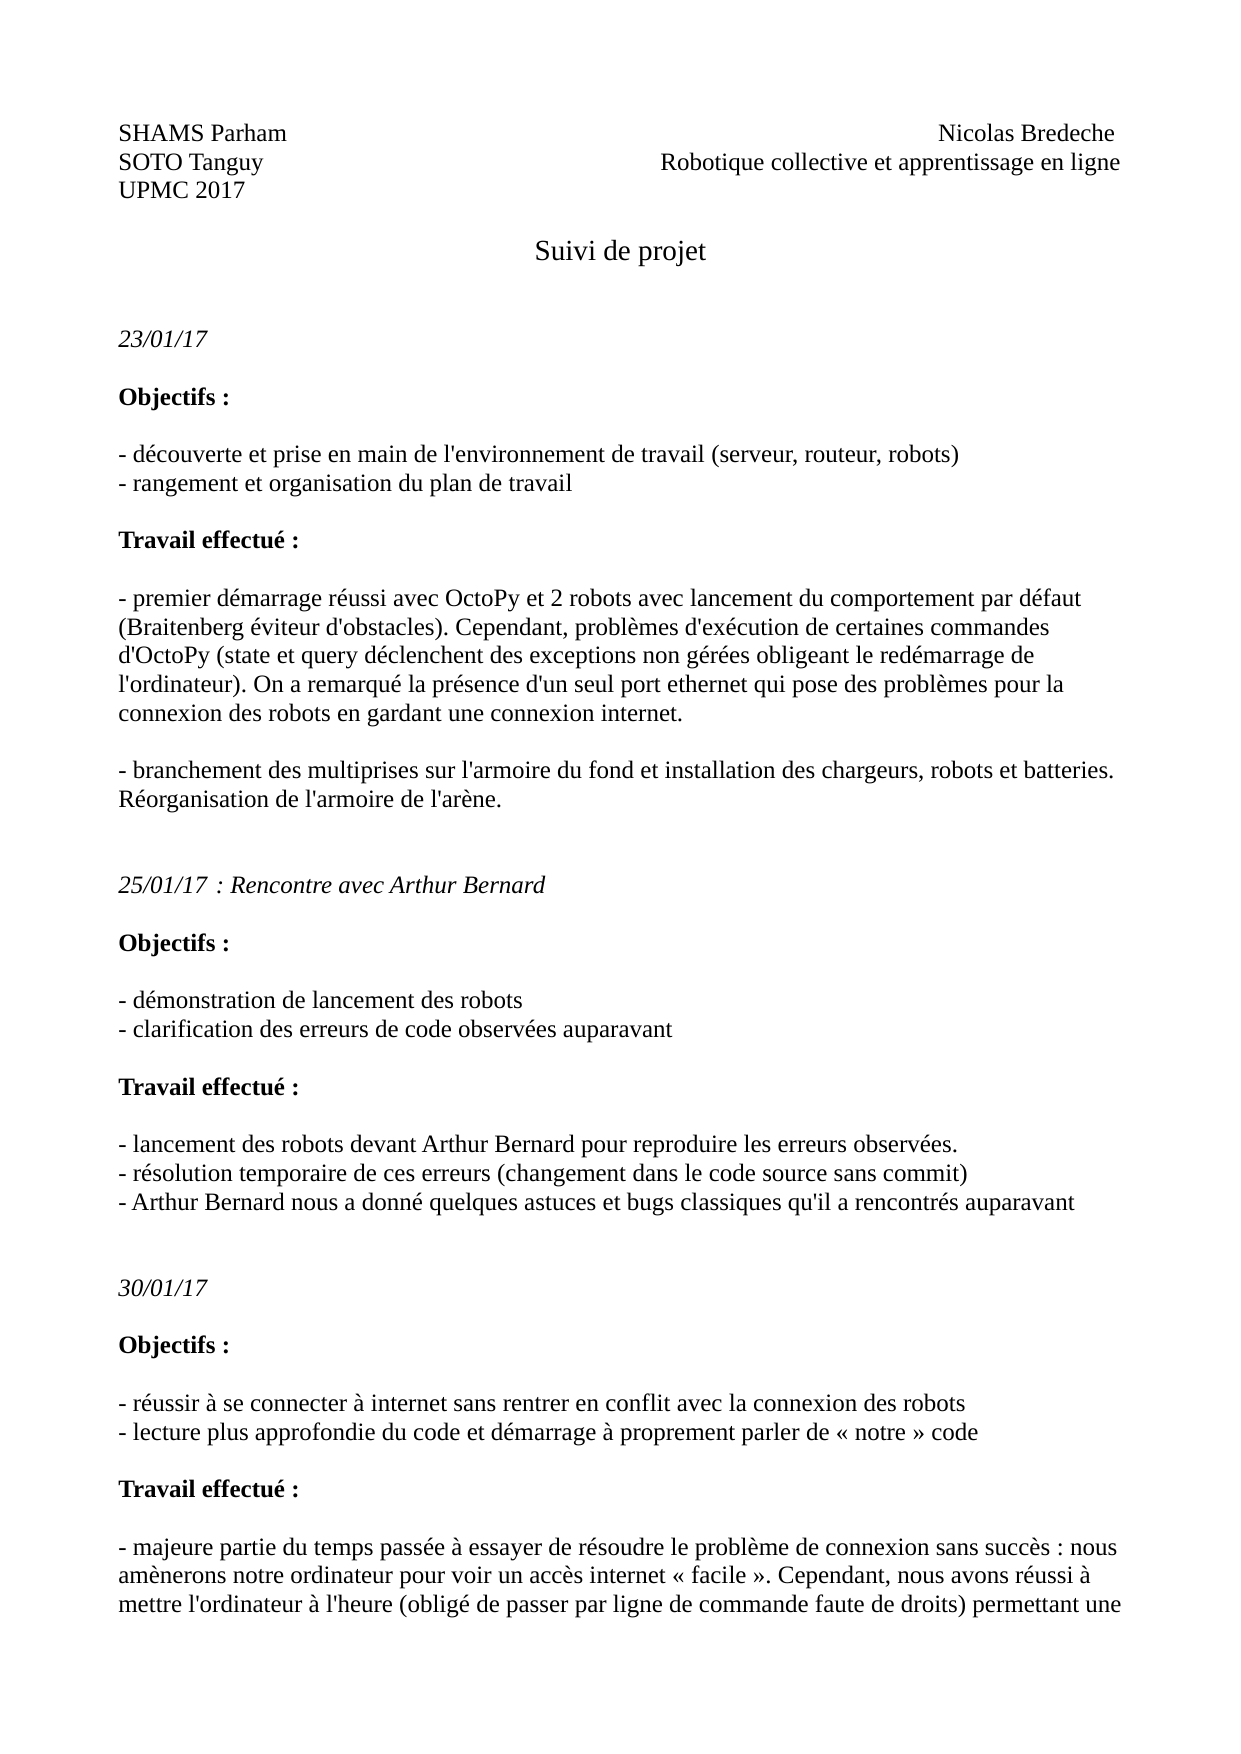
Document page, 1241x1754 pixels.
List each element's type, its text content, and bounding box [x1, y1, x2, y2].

text - Arthur Bernard nous a donné quelques astuces et bugs classiques qu'il a rencontrés auparavant [118, 1187, 1122, 1215]
text Travail effectué : [118, 1474, 1122, 1503]
text Suivi de projet [118, 233, 1122, 267]
text SOTO Tanguy Robotique collective et apprentissage en ligne [118, 147, 1122, 176]
text Travail effectué : [118, 525, 1122, 554]
text UPMC 2017 [118, 176, 1122, 204]
text 25/01/17 : Rencontre avec Arthur Bernard [118, 870, 1122, 899]
text - démonstration de lancement des robots [118, 985, 1122, 1014]
text Objectifs : [118, 928, 1122, 957]
text - rangement et organisation du plan de travail [118, 468, 1122, 497]
text - clarification des erreurs de code observées auparavant [118, 1014, 1122, 1043]
text 30/01/17 [118, 1273, 1122, 1302]
text - lecture plus approfondie du code et démarrage à proprement parler de « notre » code [118, 1417, 1122, 1445]
text - premier démarrage réussi avec OctoPy et 2 robots avec lancement du comportement par défaut (Braitenberg éviteur d'obstacles). Cependant, problèmes d'exécution de certaines commandes d'OctoPy (state et query déclenchent des exceptions non gérées obligeant le redémarrage de l'ordinateur). On a remarqué la présence d'un seul port ethernet qui pose des problèmes pour la connexion des robots en gardant une connexion internet. [118, 583, 1122, 727]
text - branchement des multiprises sur l'armoire du fond et installation des chargeurs, robots et batteries. Réorganisation de l'armoire de l'arène. [118, 755, 1122, 813]
text - lancement des robots devant Arthur Bernard pour reproduire les erreurs observées. [118, 1129, 1122, 1158]
text Travail effectué : [118, 1072, 1122, 1100]
text Objectifs : [118, 1330, 1122, 1359]
text - réussir à se connecter à internet sans rentrer en conflit avec la connexion des robots [118, 1388, 1122, 1417]
text - résolution temporaire de ces erreurs (changement dans le code source sans commit) [118, 1158, 1122, 1187]
text Objectifs : [118, 382, 1122, 410]
text - majeure partie du temps passée à essayer de résoudre le problème de connexion sans succès : nous amènerons notre ordinateur pour voir un accès internet « facile ». Cependant, nous avons réussi à mettre l'ordinateur à l'heure (obligé de passer par ligne de commande faute de droits) permettant une [118, 1532, 1122, 1618]
text - découverte et prise en main de l'environnement de travail (serveur, routeur, robots) [118, 439, 1122, 468]
text SHAMS Parham Nicolas Bredeche [118, 118, 1122, 147]
text 23/01/17 [118, 324, 1122, 353]
